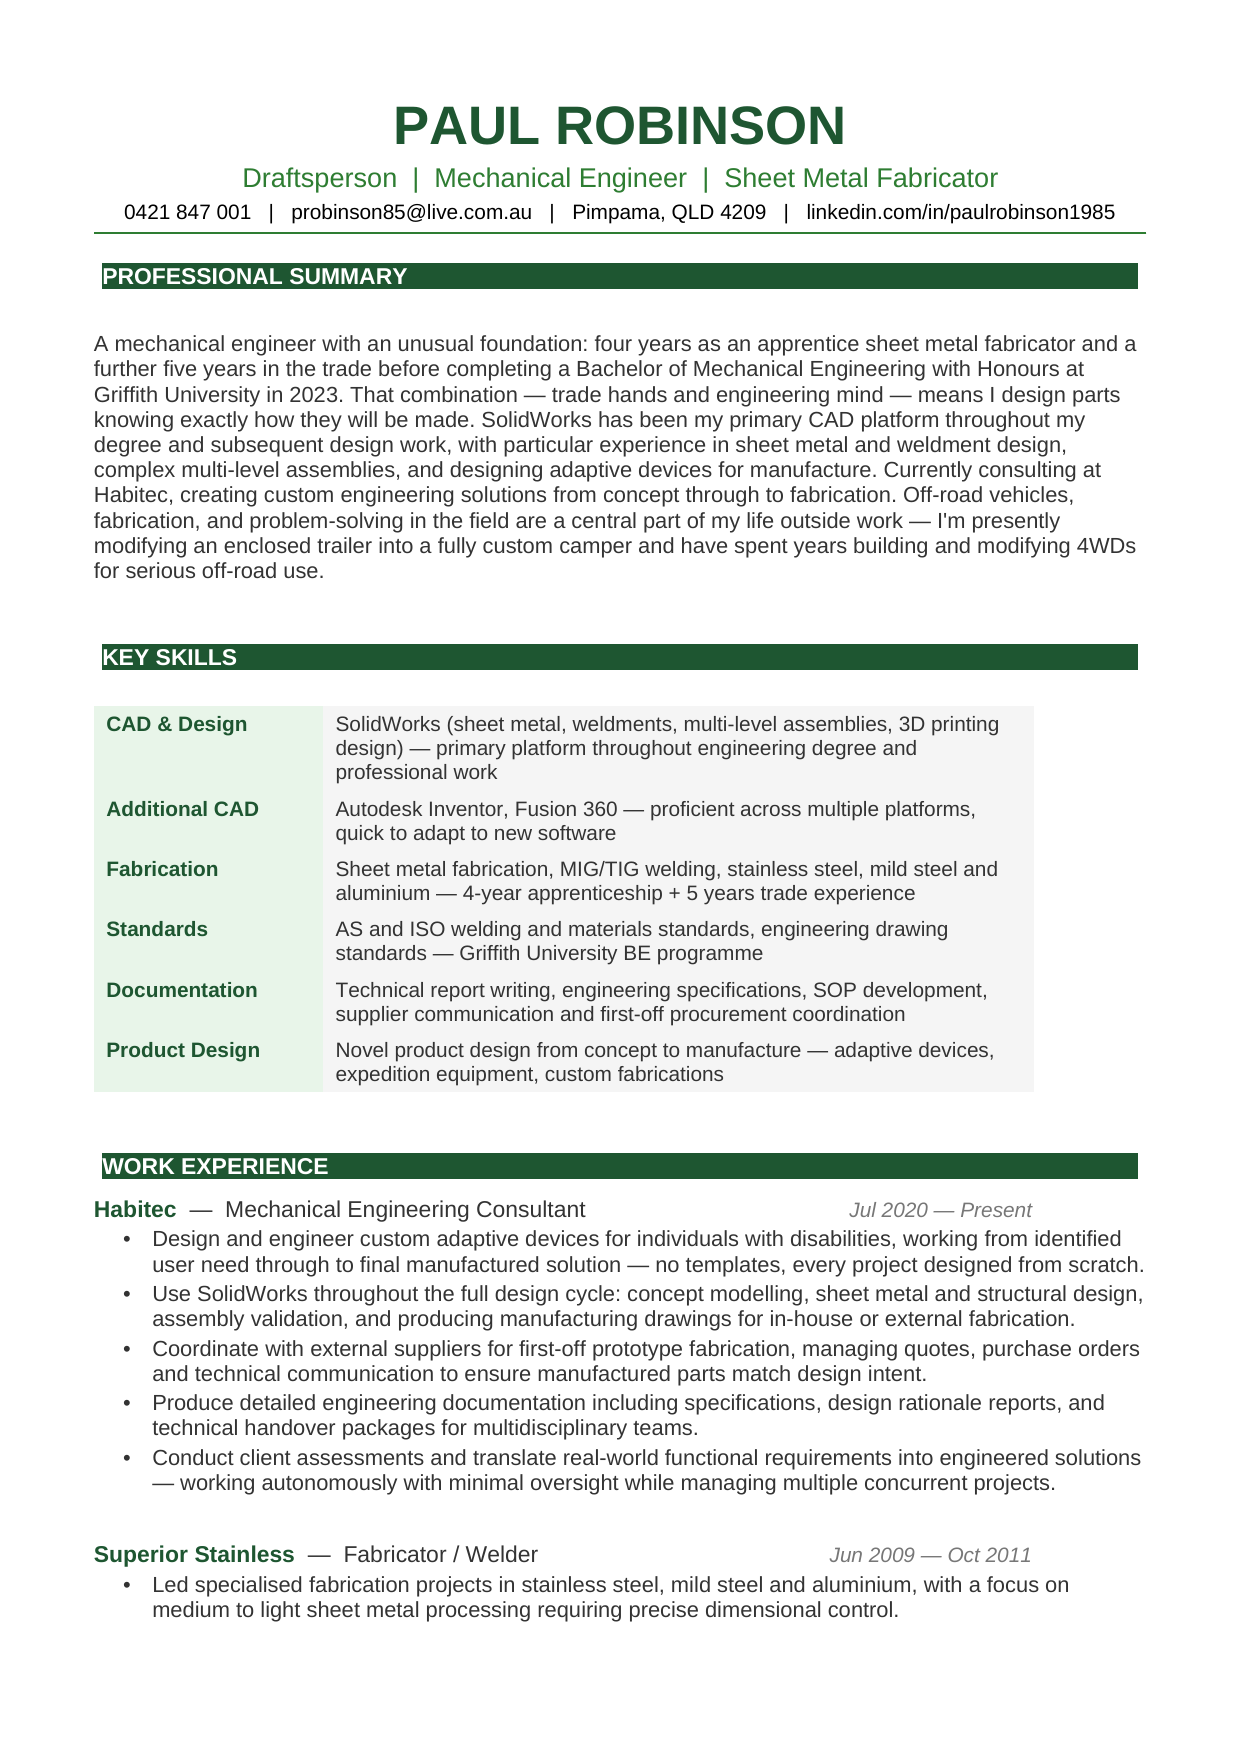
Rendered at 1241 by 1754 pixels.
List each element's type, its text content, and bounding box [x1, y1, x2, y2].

text A mechanical engineer with an unusual foundation: four years as an apprentice sheet metal fabricator and a further five years in the trade before completing a Bachelor of Mechanical Engineering with Honours at Griffith University in 2023. That combination — trade hands and engineering mind — means I design parts knowing exactly how they will be made. SolidWorks has been my primary CAD platform throughout my degree and subsequent design work, with particular experience in sheet metal and weldment design, complex multi-level assemblies, and designing adaptive devices for manufacture. Currently consulting at Habitec, creating custom engineering solutions from concept through to fabrication. Off-road vehicles, fabrication, and problem-solving in the field are a central part of my life outside work — I'm presently modifying an enclosed trailer into a fully custom camper and have spent years building and modifying 4WDs for serious off-road use. [94, 331, 1146, 583]
table_cell AS and ISO welding and materials standards, engineering drawing standards — Griffith University BE programme [323, 911, 1034, 971]
table_header SolidWorks (sheet metal, weldments, multi-level assemblies, 3D printing design) — primary platform throughout engineering degree and professional work [323, 706, 1034, 790]
text PROFESSIONAL SUMMARY [102, 263, 1138, 289]
list Led specialised fabrication projects in stainless steel, mild steel and aluminium, with a focus on medium to light sheet metal processing requiring precise dimensional control. [123, 1572, 1146, 1622]
list Produce detailed engineering documentation including specifications, design rationale reports, and technical handover packages for multidisciplinary teams. [123, 1390, 1146, 1441]
text PAUL ROBINSON [94, 94, 1146, 156]
table_cell Standards [94, 911, 323, 971]
table_cell Product Design [94, 1032, 323, 1092]
table_cell Documentation [94, 971, 323, 1032]
table_cell Sheet metal fabrication, MIG/TIG welding, stainless steel, mild steel and aluminium — 4-year apprenticeship + 5 years trade experience [323, 851, 1034, 911]
text Draftsperson | Mechanical Engineer | Sheet Metal Fabricator [94, 162, 1146, 193]
table_cell Additional CAD [94, 790, 323, 851]
table_header CAD & Design [94, 706, 323, 790]
list Coordinate with external suppliers for first-off prototype fabrication, managing quotes, purchase orders and technical communication to ensure manufactured parts match design intent. [123, 1336, 1146, 1386]
table_cell Novel product design from concept to manufacture — adaptive devices, expedition equipment, custom fabrications [323, 1032, 1034, 1092]
table_cell Autodesk Inventor, Fusion 360 — proficient across multiple platforms, quick to adapt to new software [323, 790, 1034, 851]
list Design and engineer custom adaptive devices for individuals with disabilities, working from identified user need through to final manufactured solution — no templates, every project designed from scratch. [123, 1226, 1146, 1277]
text KEY SKILLS [102, 644, 1138, 670]
text 0421 847 001 | probinson85@live.com.au | Pimpama, QLD 4209 | linkedin.com/in/paulrobinson1985 [94, 200, 1146, 232]
table_cell Fabrication [94, 851, 323, 911]
text WORK EXPERIENCE [102, 1153, 1138, 1179]
text Habitec — Mechanical Engineering Consultant Jul 2020 — Present [94, 1196, 1146, 1222]
list Use SolidWorks throughout the full design cycle: concept modelling, sheet metal and structural design, assembly validation, and producing manufacturing drawings for in-house or external fabrication. [123, 1281, 1146, 1331]
table_cell Technical report writing, engineering specifications, SOP development, supplier communication and first-off procurement coordination [323, 971, 1034, 1032]
text Superior Stainless — Fabricator / Welder Jun 2009 — Oct 2011 [94, 1541, 1146, 1567]
list Conduct client assessments and translate real-world functional requirements into engineered solutions — working autonomously with minimal oversight while managing multiple concurrent projects. [123, 1445, 1146, 1495]
